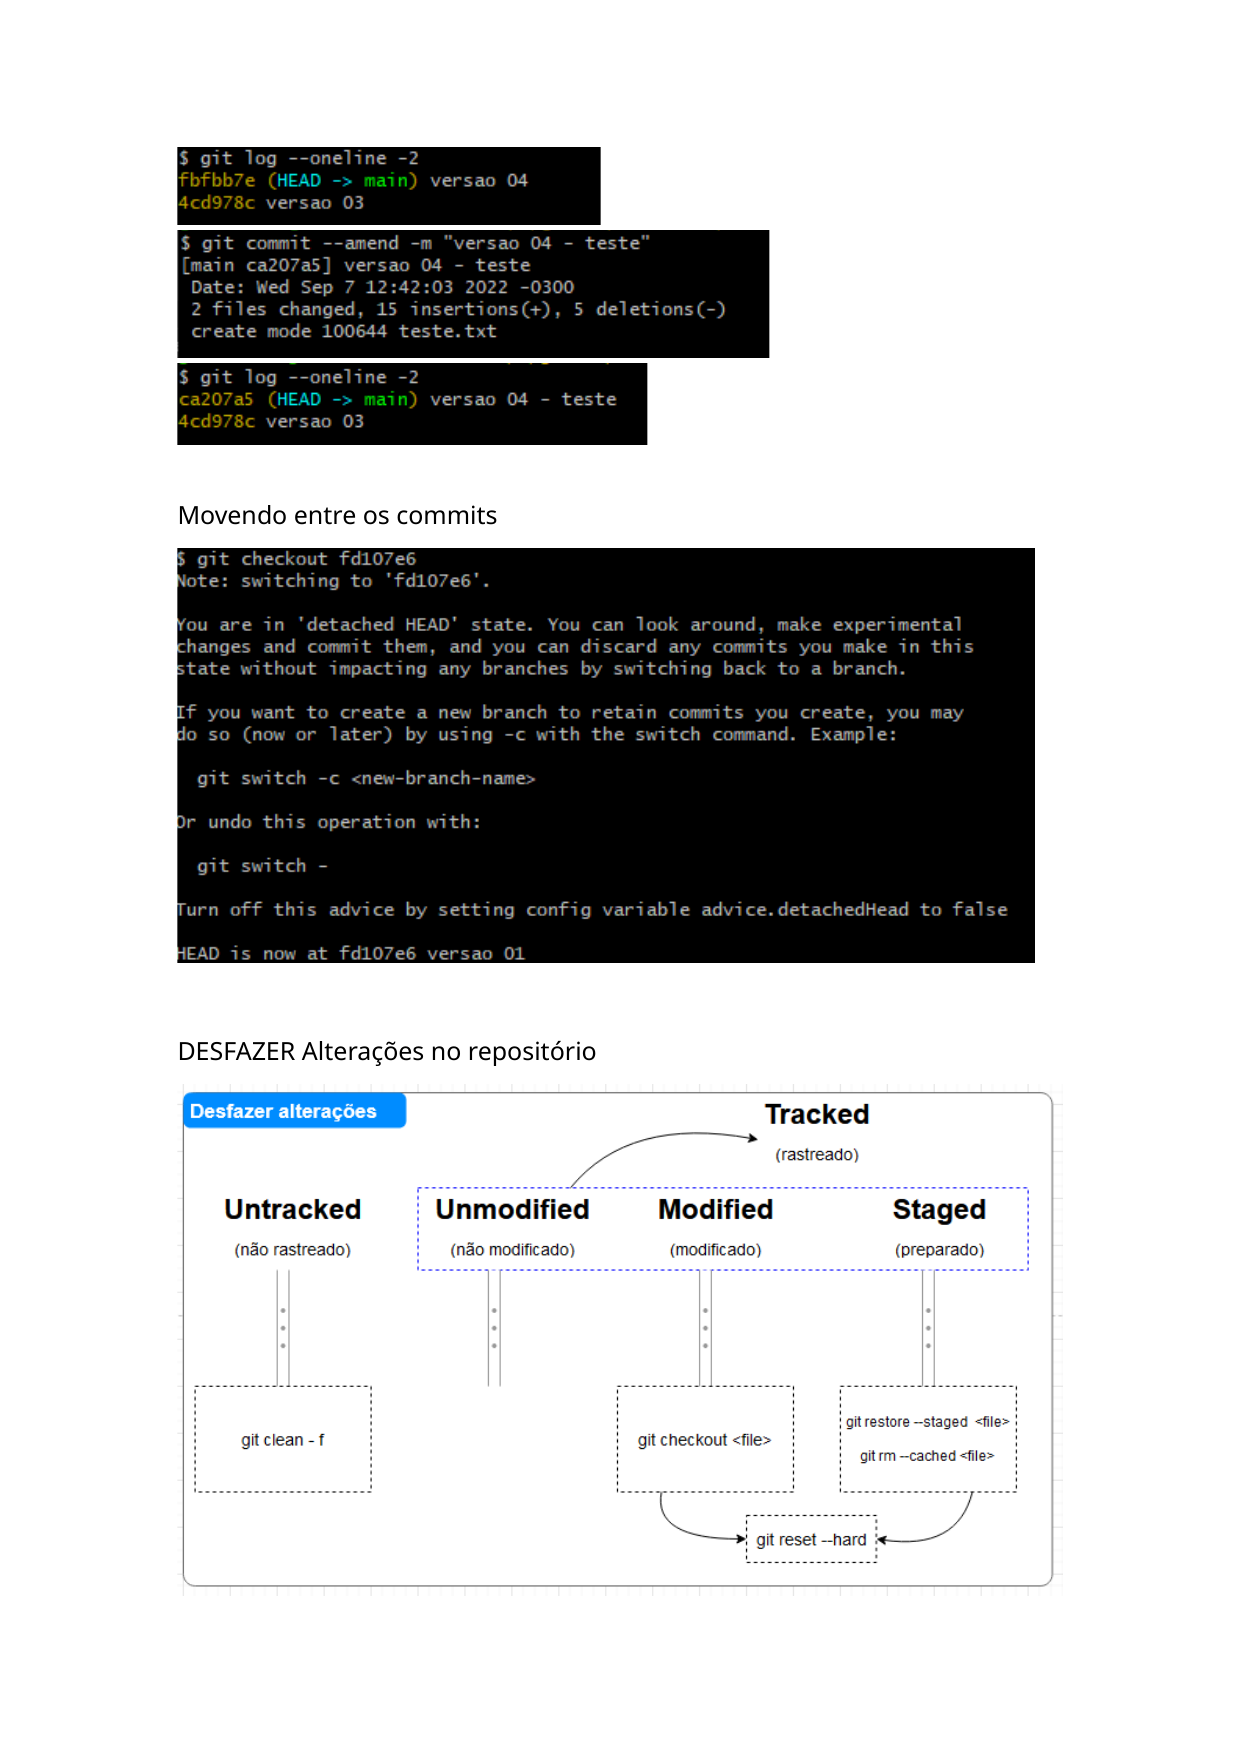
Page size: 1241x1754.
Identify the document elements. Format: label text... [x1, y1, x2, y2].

picture [177, 548, 1035, 963]
picture [177, 363, 648, 445]
picture [177, 1084, 1063, 1596]
title Movendo entre os commits [177, 497, 1063, 531]
picture [177, 147, 601, 225]
title DESFAZER Alterações no repositório [177, 1033, 1063, 1067]
picture [177, 230, 770, 358]
